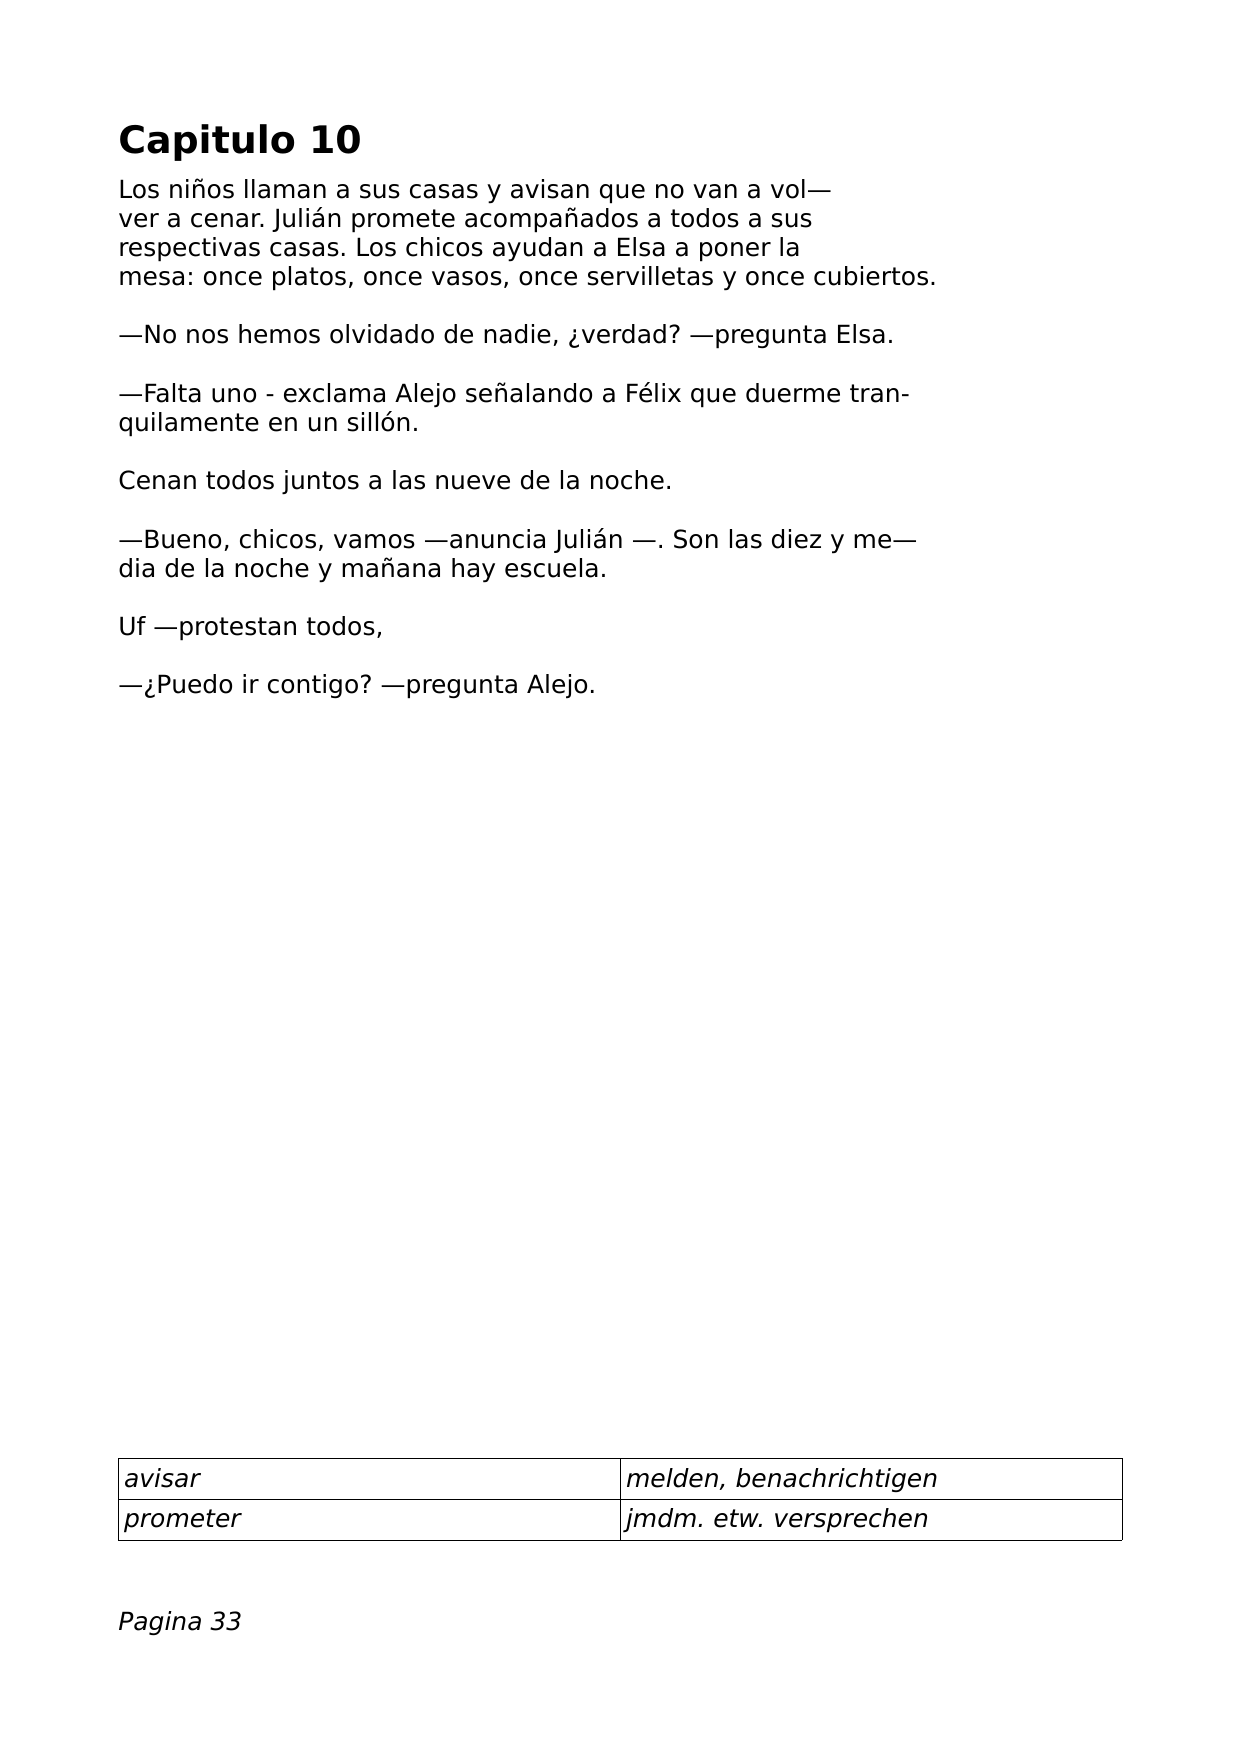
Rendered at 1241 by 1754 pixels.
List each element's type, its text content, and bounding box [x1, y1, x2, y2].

text dia de la noche y mañana hay escuela. [118, 554, 1122, 583]
text quilamente en un sillón. [118, 408, 1122, 437]
text —No nos hemos olvidado de nadie, ¿verdad? —pregunta Elsa. [118, 321, 1122, 350]
subtitle Capitulo 10 [118, 118, 1122, 162]
text Uf —protestan todos, [118, 612, 1122, 641]
table_header avisar [119, 1459, 620, 1499]
table_cell jmdm. etw. versprechen [621, 1500, 1122, 1539]
text —¿Puedo ir contigo? —pregunta Alejo. [118, 671, 1122, 700]
text —Bueno, chicos, vamos —anuncia Julián —. Son las diez y me— [118, 525, 1122, 554]
text Cenan todos juntos a las nueve de la noche. [118, 466, 1122, 496]
text ver a cenar. Julián promete acompañados a todos a sus [118, 204, 1122, 233]
text —Falta uno - exclama Alejo señalando a Félix que duerme tran- [118, 379, 1122, 408]
table_cell prometer [119, 1500, 620, 1539]
text Los niños llaman a sus casas y avisan que no van a vol— [118, 175, 1122, 204]
text mesa: once platos, once vasos, once servilletas y once cubiertos. [118, 262, 1122, 291]
text respectivas casas. Los chicos ayudan a Elsa a poner la [118, 233, 1122, 262]
table_header melden, benachrichtigen [621, 1459, 1122, 1499]
